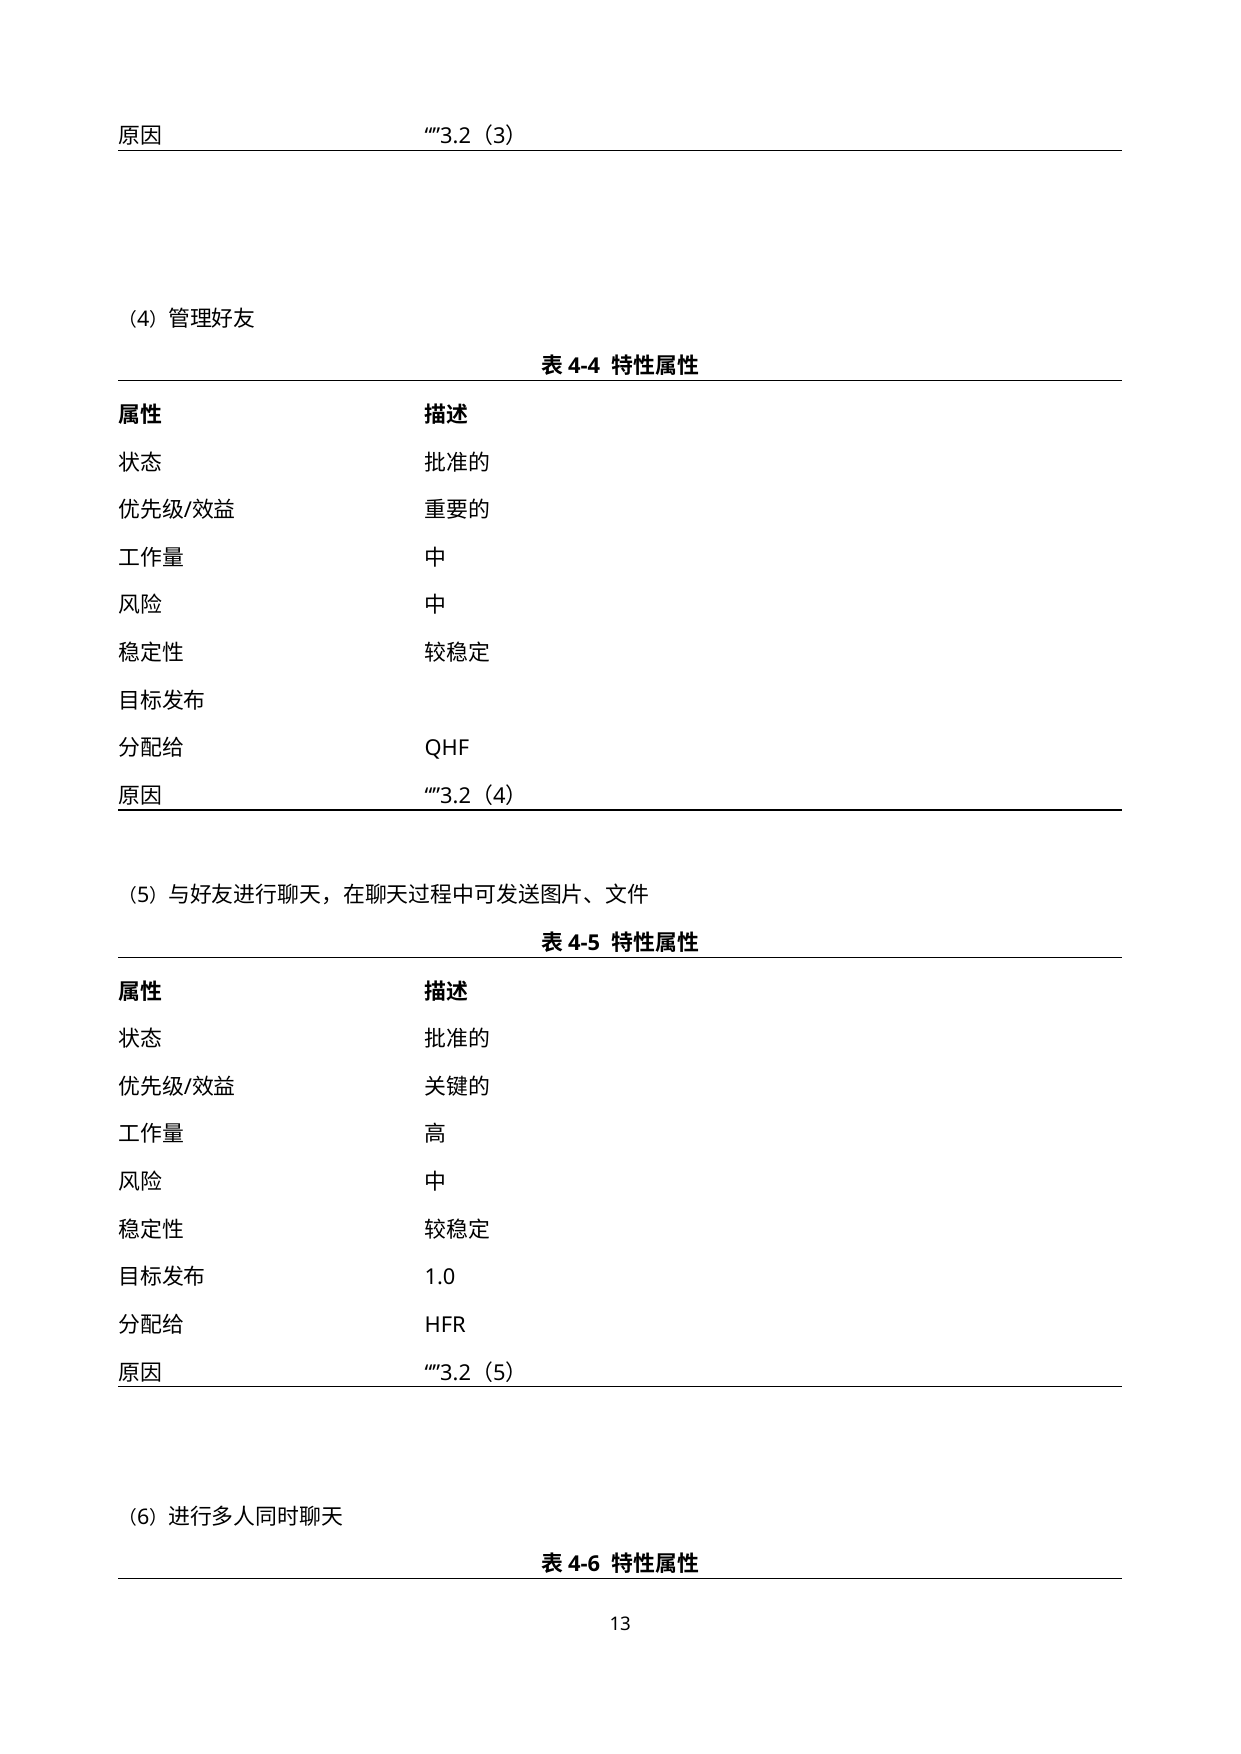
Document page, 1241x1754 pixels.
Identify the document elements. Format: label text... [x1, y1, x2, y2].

text 属性 描述 [118, 974, 1122, 1005]
text 目标发布 [118, 683, 1122, 714]
text 属性 描述 [118, 397, 1122, 429]
list 与好友进行聊天，在聊天过程中可发送图片、文件 [118, 877, 1122, 909]
text 表4-6 特性属性 [118, 1546, 1122, 1578]
text 原因 “”3.2（4） [118, 778, 1122, 809]
text 优先级/效益 关键的 [118, 1069, 1122, 1101]
text 分配给 QHF [118, 730, 1122, 762]
text 风险 中 [118, 587, 1122, 619]
text 风险 中 [118, 1164, 1122, 1196]
text 工作量 中 [118, 540, 1122, 572]
text 目标发布 1.0 [118, 1259, 1122, 1291]
text 表4-5 特性属性 [118, 925, 1122, 957]
text 优先级/效益 重要的 [118, 492, 1122, 524]
list 管理好友 [118, 301, 1122, 332]
text 状态 批准的 [118, 1021, 1122, 1053]
text 表4-4 特性属性 [118, 348, 1122, 380]
text 状态 批准的 [118, 444, 1122, 476]
list 进行多人同时聊天 [118, 1499, 1122, 1531]
text 稳定性 较稳定 [118, 635, 1122, 667]
text 工作量 高 [118, 1116, 1122, 1148]
text 分配给 HFR [118, 1307, 1122, 1339]
text 原因 “”3.2（3） [118, 118, 1122, 150]
text 原因 “”3.2（5） [118, 1354, 1122, 1386]
text 稳定性 较稳定 [118, 1212, 1122, 1243]
